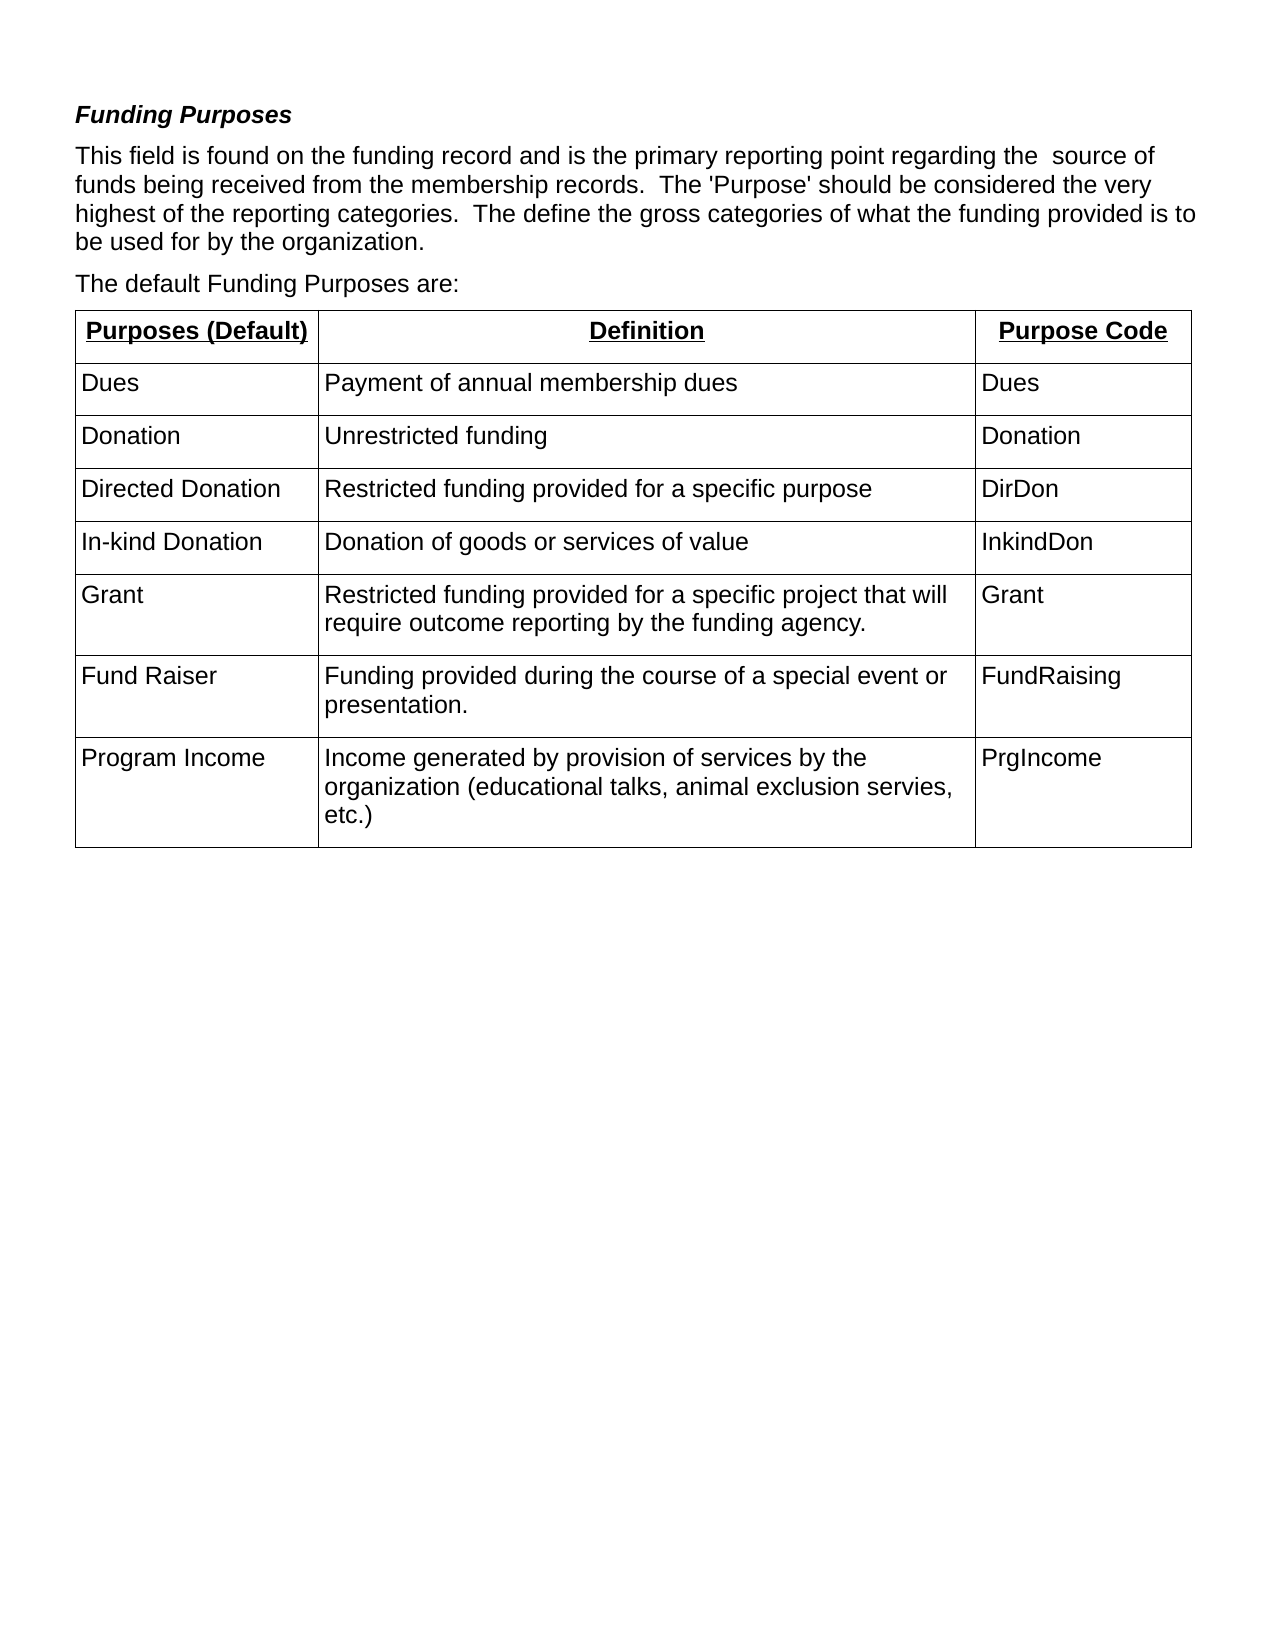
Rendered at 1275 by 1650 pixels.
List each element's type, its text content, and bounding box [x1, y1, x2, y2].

table_cell Donation [76, 416, 318, 468]
table_cell Payment of annual membership dues [319, 364, 975, 415]
table_cell FundRaising [976, 656, 1191, 737]
table_cell Donation [976, 416, 1191, 468]
table_cell Fund Raiser [76, 656, 318, 737]
table_cell InkindDon [976, 522, 1191, 574]
table_cell Unrestricted funding [319, 416, 975, 468]
table_header Definition [319, 311, 975, 363]
table_cell Grant [76, 575, 318, 655]
table_cell In-kind Donation [76, 522, 318, 574]
table_header Purpose Code [976, 311, 1191, 363]
table_cell Donation of goods or services of value [319, 522, 975, 574]
table_cell Directed Donation [76, 469, 318, 521]
table_header Purposes (Default) [76, 311, 318, 363]
table_cell Program Income [76, 738, 318, 847]
table_cell Dues [76, 364, 318, 415]
table_cell DirDon [976, 469, 1191, 521]
table_cell Grant [976, 575, 1191, 655]
text The default Funding Purposes are: [75, 268, 1200, 297]
table_cell Income generated by provision of services by the organization (educational talks, animal exclusion servies, etc.) [319, 738, 975, 847]
table_cell Restricted funding provided for a specific purpose [319, 469, 975, 521]
table_cell Restricted funding provided for a specific project that will require outcome reporting by the funding agency. [319, 575, 975, 655]
table_cell Funding provided during the course of a special event or presentation. [319, 656, 975, 737]
text This field is found on the funding record and is the primary reporting point regarding the source of funds being received from the membership records. The 'Purpose' should be considered the very highest of the reporting categories. The define the gross categories of what the funding provided is to be used for by the organization. [75, 141, 1200, 256]
table_cell PrgIncome [976, 738, 1191, 847]
table_cell Dues [976, 364, 1191, 415]
subtitle Funding Purposes [75, 100, 1200, 128]
